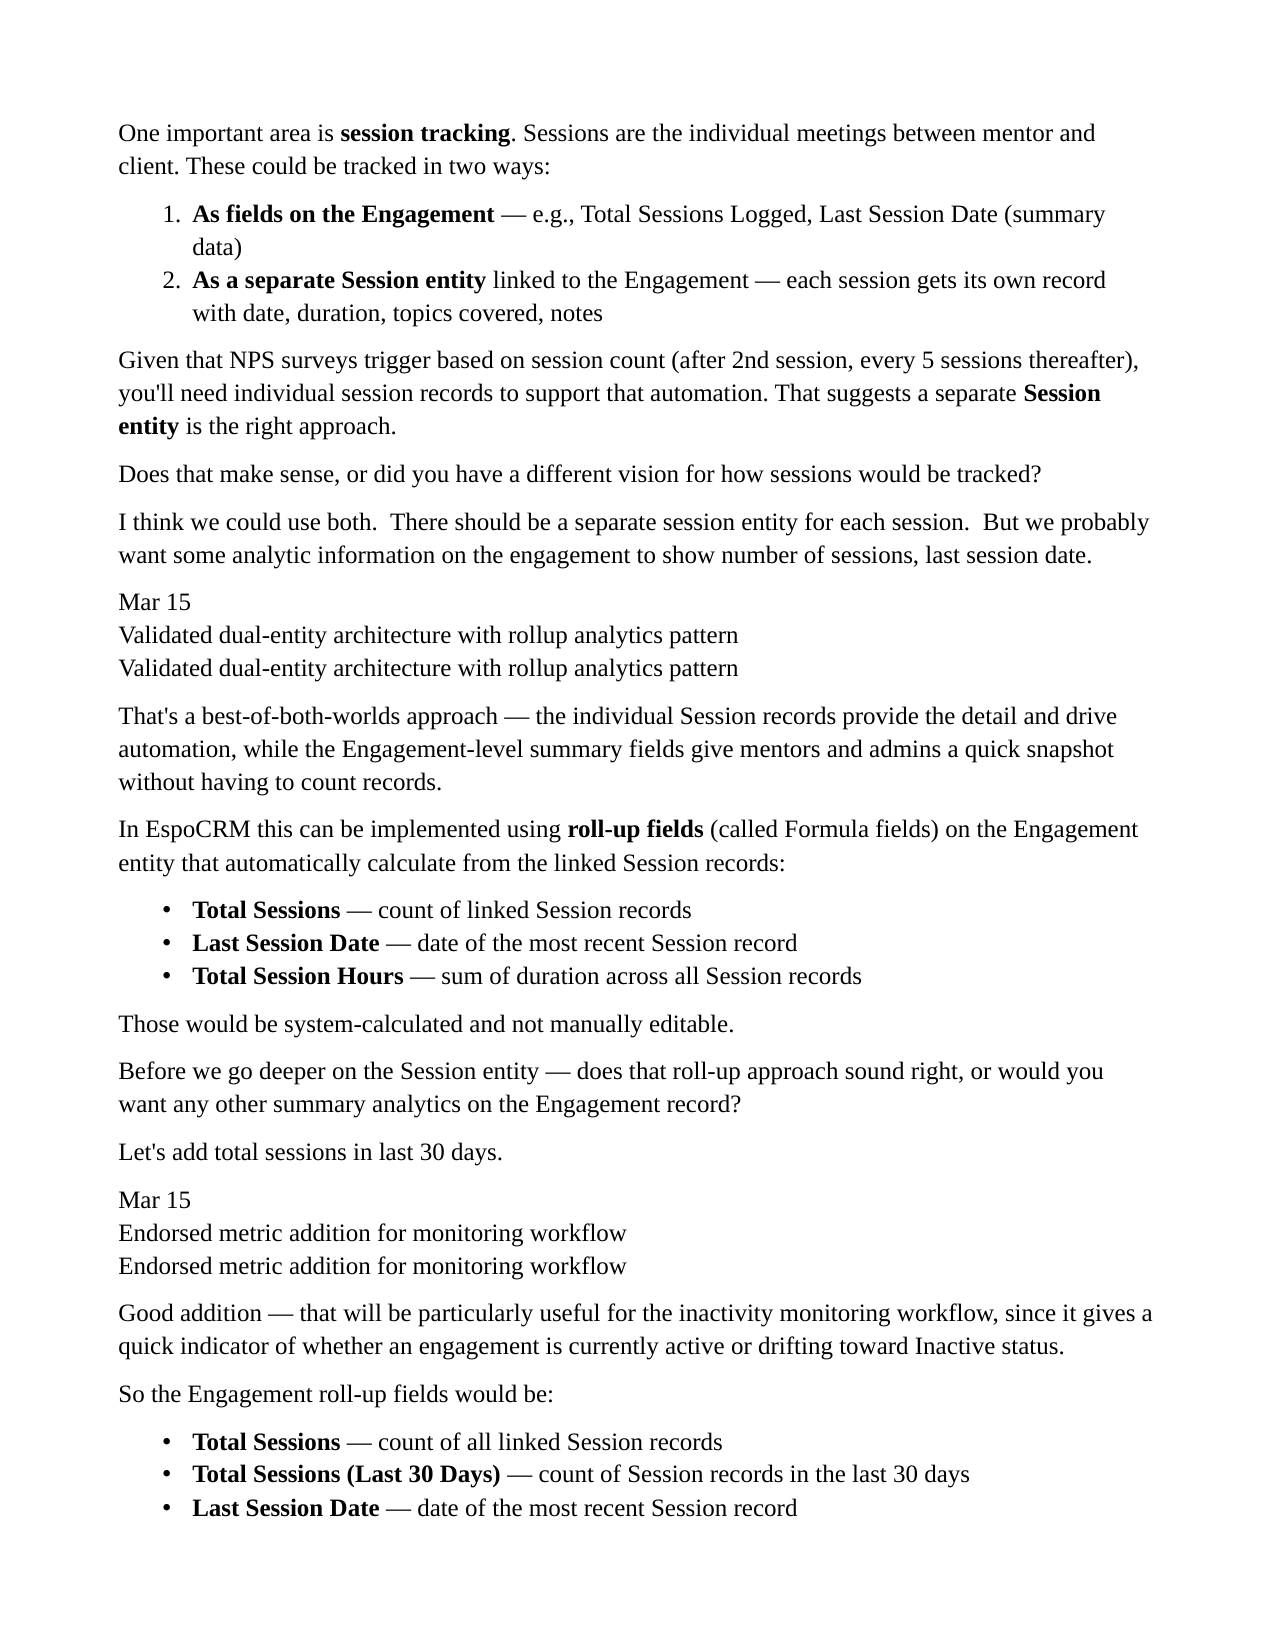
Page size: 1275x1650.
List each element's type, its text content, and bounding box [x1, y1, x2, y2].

list Total Sessions — count of linked Session records [162, 895, 1157, 924]
text Mar 15 [118, 1185, 1157, 1213]
text Endorsed metric addition for monitoring workflow [118, 1251, 1157, 1279]
list As a separate Session entity linked to the Engagement — each session gets its own record with date, duration, topics covered, notes [162, 265, 1157, 327]
text Let's add total sessions in last 30 days. [118, 1137, 1157, 1166]
text Before we go deeper on the Session entity — does that roll-up approach sound right, or would you want any other summary analytics on the Engagement record? [118, 1056, 1157, 1118]
text In EspoCRM this can be implemented using roll-up fields (called Formula fields) on the Engagement entity that automatically calculate from the linked Session records: [118, 814, 1157, 876]
text Validated dual-entity architecture with rollup analytics pattern [118, 620, 1157, 649]
text Endorsed metric addition for monitoring workflow [118, 1218, 1157, 1246]
list Last Session Date — date of the most recent Session record [162, 1493, 1157, 1521]
text Those would be system-calculated and not manually editable. [118, 1009, 1157, 1038]
list Total Sessions (Last 30 Days) — count of Session records in the last 30 days [162, 1459, 1157, 1488]
list Total Sessions — count of all linked Session records [162, 1427, 1157, 1455]
list Total Session Hours — sum of duration across all Session records [162, 961, 1157, 990]
text Good addition — that will be particularly useful for the inactivity monitoring workflow, since it gives a quick indicator of whether an engagement is currently active or drifting toward Inactive status. [118, 1298, 1157, 1360]
text So the Engagement roll-up fields would be: [118, 1379, 1157, 1408]
text Given that NPS surveys trigger based on session count (after 2nd session, every 5 sessions thereafter), you'll need individual session records to support that automation. That suggests a separate Session entity is the right approach. [118, 345, 1157, 440]
list Last Session Date — date of the most recent Session record [162, 928, 1157, 957]
text One important area is session tracking. Sessions are the individual meetings between mentor and client. These could be tracked in two ways: [118, 118, 1157, 180]
text Mar 15 [118, 587, 1157, 616]
list As fields on the Engagement — e.g., Total Sessions Logged, Last Session Date (summary data) [162, 199, 1157, 261]
text That's a best-of-both-worlds approach — the individual Session records provide the detail and drive automation, while the Engagement-level summary fields give mentors and admins a quick snapshot without having to count records. [118, 701, 1157, 796]
text Validated dual-entity architecture with rollup analytics pattern [118, 653, 1157, 682]
text Does that make sense, or did you have a different vision for how sessions would be tracked? [118, 459, 1157, 488]
text I think we could use both. There should be a separate session entity for each session. But we probably want some analytic information on the engagement to show number of sessions, last session date. [118, 507, 1157, 568]
